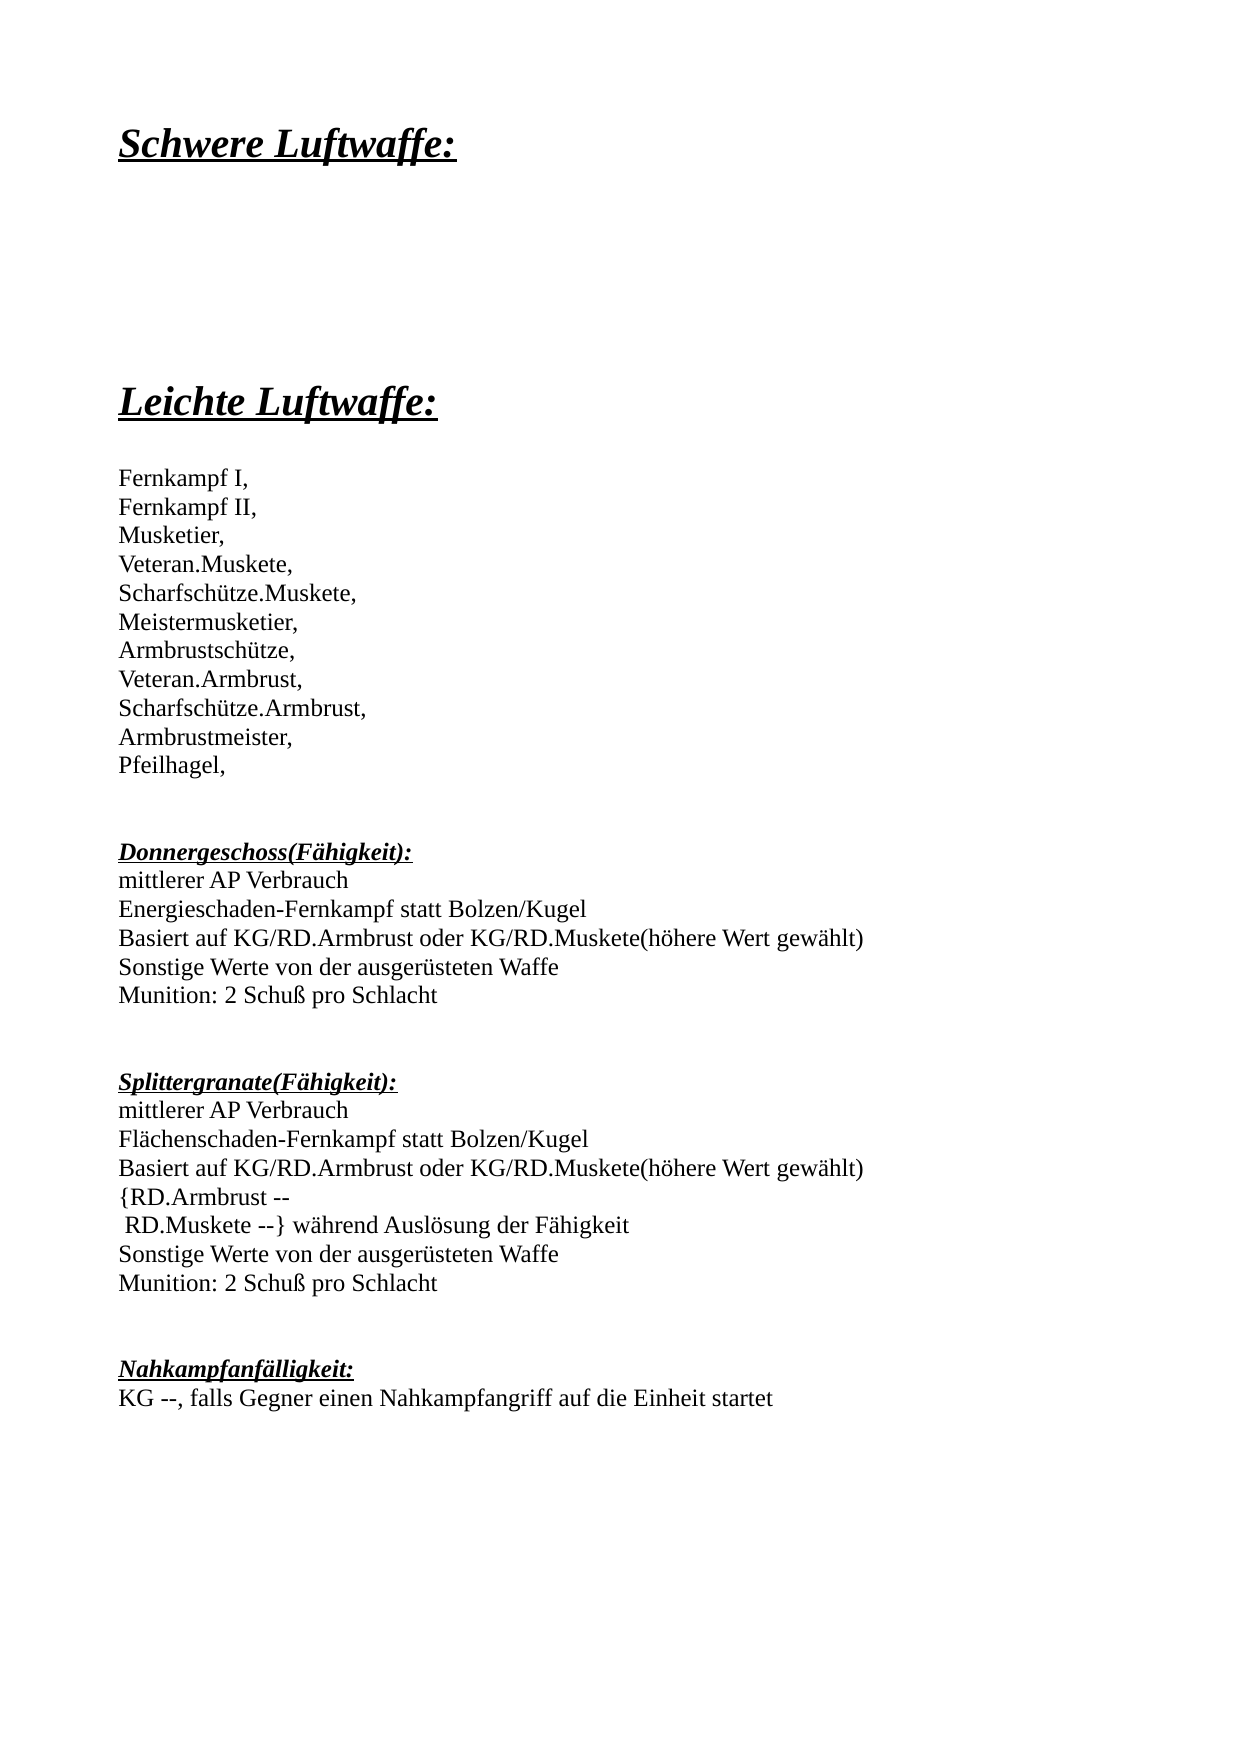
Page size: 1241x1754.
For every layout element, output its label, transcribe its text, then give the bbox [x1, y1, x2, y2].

text Musketier, [118, 521, 1122, 549]
text {RD.Armbrust -- [118, 1182, 1122, 1211]
text mittlerer AP Verbrauch [118, 1096, 1122, 1124]
text Fernkampf I, [118, 463, 1122, 492]
text Sonstige Werte von der ausgerüsteten Waffe [118, 952, 1122, 981]
text Scharfschütze.Muskete, [118, 578, 1122, 607]
text Sonstige Werte von der ausgerüsteten Waffe [118, 1239, 1122, 1268]
text RD.Muskete --} während Auslösung der Fähigkeit [118, 1211, 1122, 1239]
text KG --, falls Gegner einen Nahkampfangriff auf die Einheit startet [118, 1383, 1122, 1412]
text Nahkampfanfälligkeit: [118, 1354, 1122, 1383]
text Meistermusketier, [118, 607, 1122, 636]
text Veteran.Muskete, [118, 549, 1122, 578]
text Basiert auf KG/RD.Armbrust oder KG/RD.Muskete(höhere Wert gewählt) [118, 1153, 1122, 1182]
text Munition: 2 Schuß pro Schlacht [118, 1268, 1122, 1297]
text Pfeilhagel, [118, 751, 1122, 779]
text Schwere Luftwaffe: [118, 118, 1122, 166]
text Scharfschütze.Armbrust, [118, 693, 1122, 722]
text Donnergeschoss(Fähigkeit): [118, 837, 1122, 866]
text Energieschaden-Fernkampf statt Bolzen/Kugel [118, 894, 1122, 923]
text Flächenschaden-Fernkampf statt Bolzen/Kugel [118, 1124, 1122, 1153]
text Armbrustmeister, [118, 722, 1122, 751]
text Fernkampf II, [118, 492, 1122, 521]
text Leichte Luftwaffe: [118, 377, 1122, 425]
text Armbrustschütze, [118, 636, 1122, 664]
text mittlerer AP Verbrauch [118, 866, 1122, 894]
text Munition: 2 Schuß pro Schlacht [118, 981, 1122, 1009]
text Veteran.Armbrust, [118, 664, 1122, 693]
text Basiert auf KG/RD.Armbrust oder KG/RD.Muskete(höhere Wert gewählt) [118, 923, 1122, 952]
text Splittergranate(Fähigkeit): [118, 1067, 1122, 1096]
